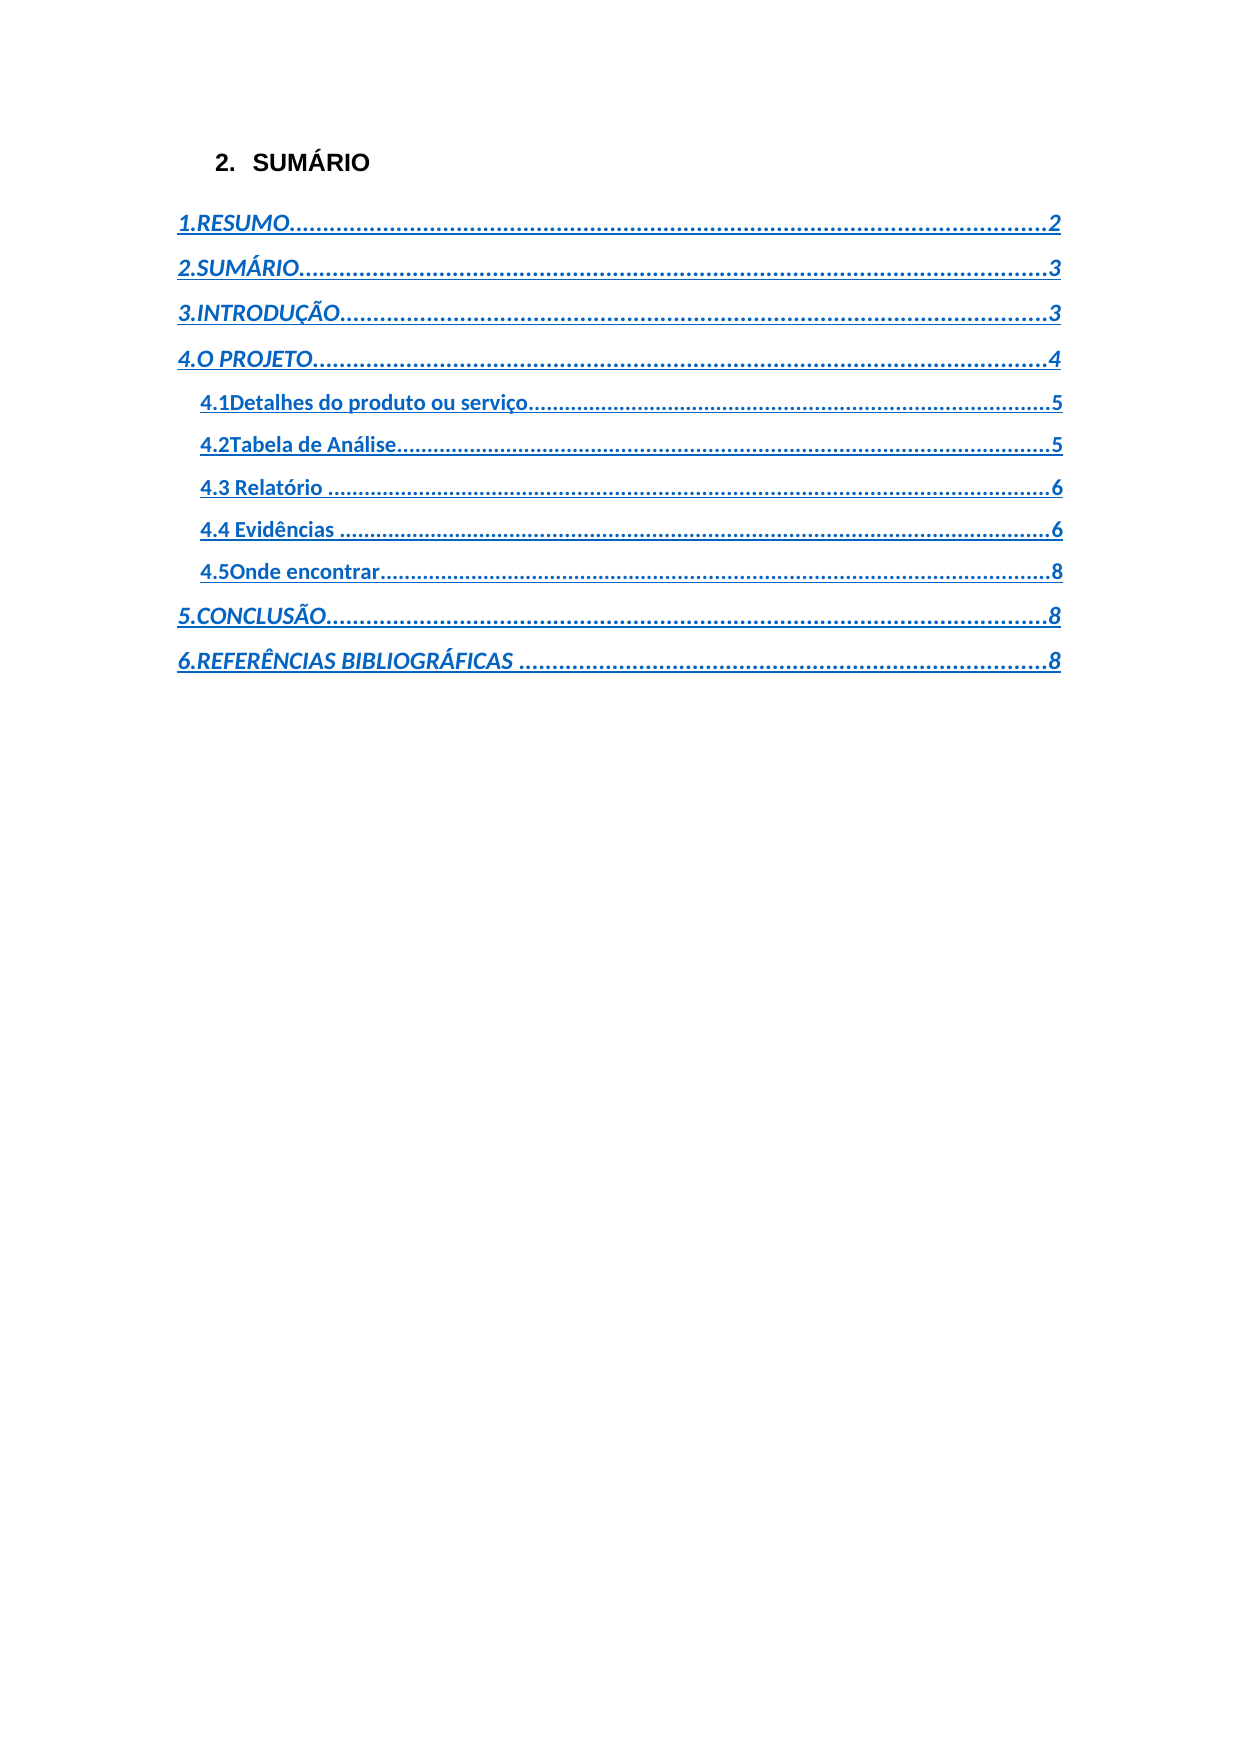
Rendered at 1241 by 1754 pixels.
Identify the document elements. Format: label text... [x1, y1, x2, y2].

text 6.REFERÊNCIAS BIBLIOGRÁFICAS 8 [177, 645, 1063, 675]
text 4.1Detalhes do produto ou serviço 5 [200, 388, 1063, 412]
text 4.4 Evidências 6 [200, 515, 1063, 539]
text 3.INTRODUÇÃO 3 [177, 298, 1063, 328]
text 2.SUMÁRIO 3 [177, 252, 1063, 283]
subtitle SUMÁRIO [215, 148, 1063, 176]
text 4.5Onde encontrar 8 [200, 557, 1063, 582]
text 1.RESUMO 2 [177, 207, 1063, 238]
text 4.O PROJETO 4 [177, 343, 1063, 373]
text 4.2Tabela de Análise 5 [200, 430, 1063, 454]
text 4.3 Relatório 6 [200, 473, 1063, 497]
text 5.CONCLUSÃO 8 [177, 600, 1063, 630]
